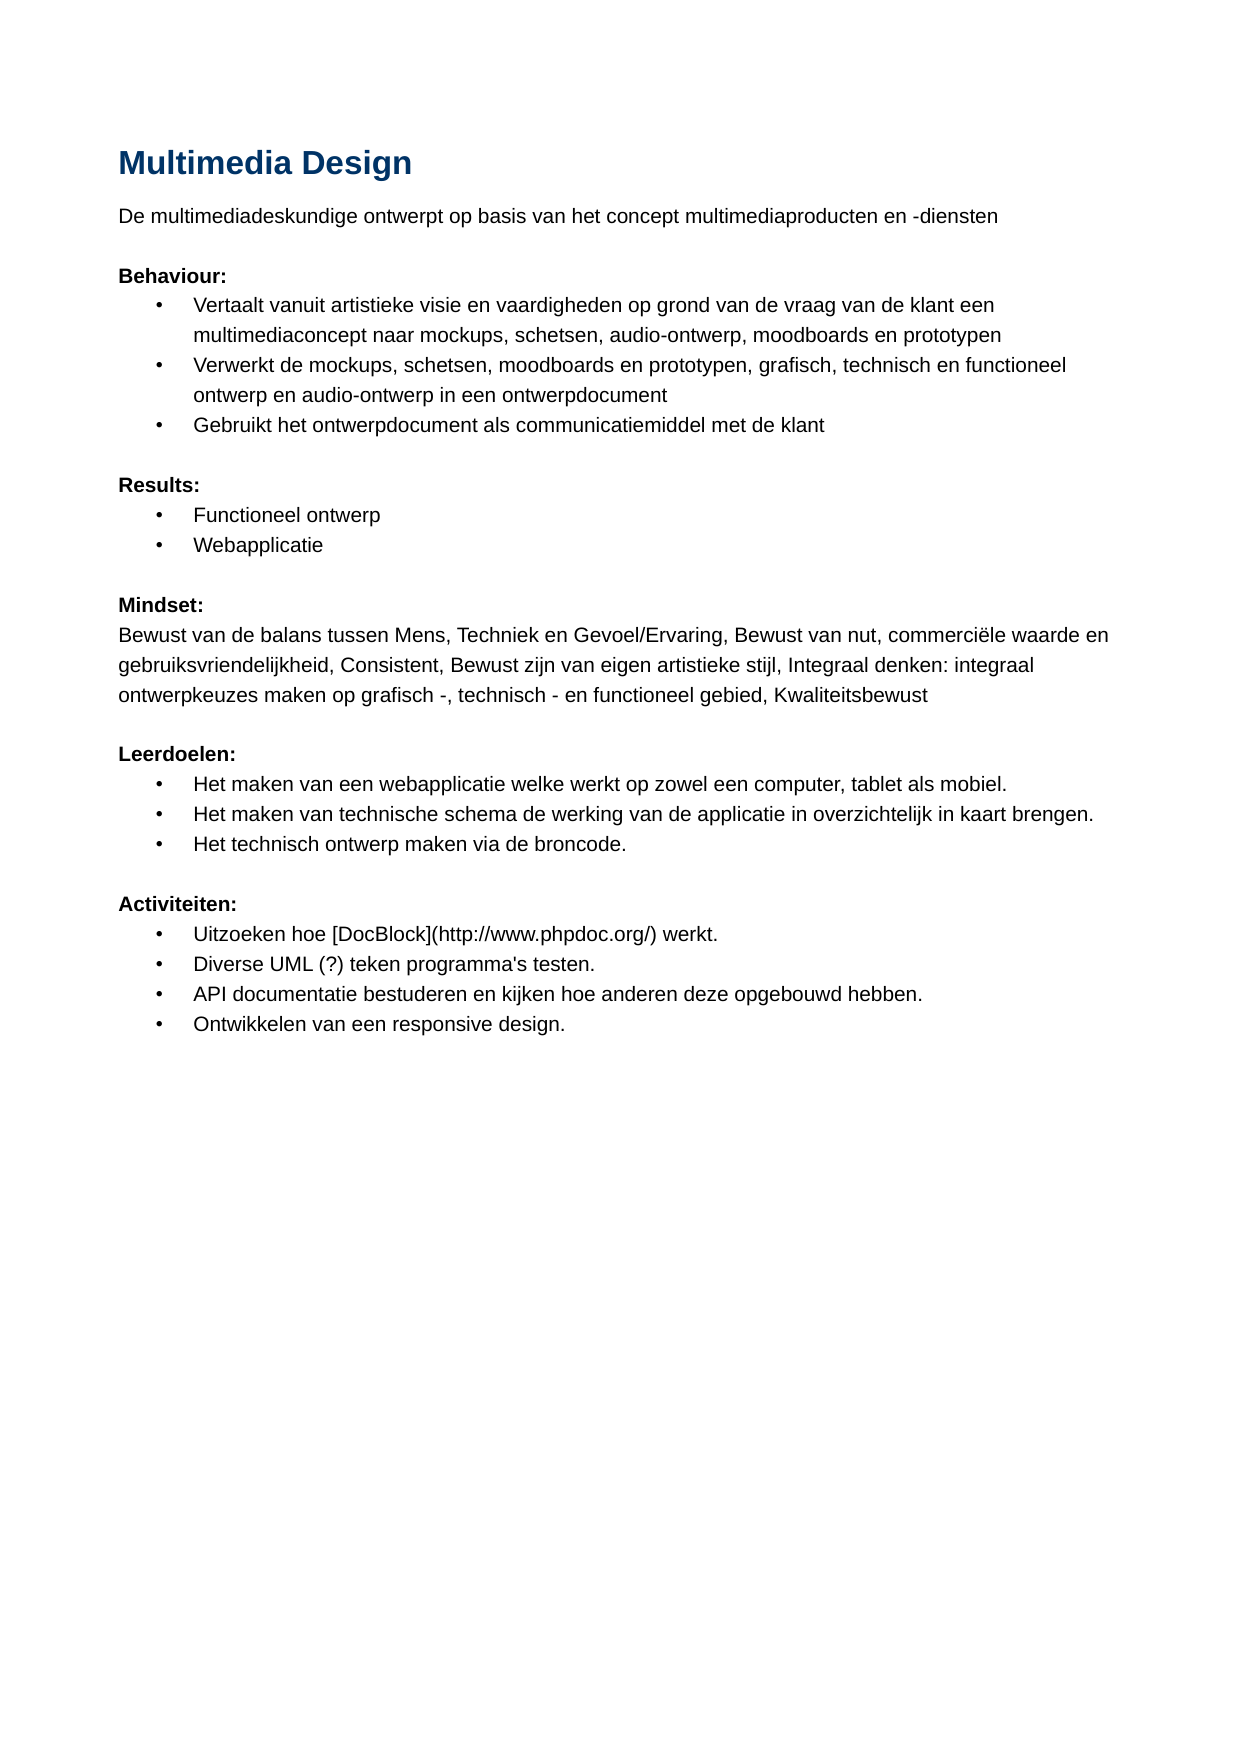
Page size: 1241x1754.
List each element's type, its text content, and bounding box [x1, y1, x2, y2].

text Behaviour: [118, 263, 1122, 287]
text Results: [118, 473, 1122, 497]
list Functioneel ontwerp [156, 503, 1122, 527]
text Bewust van de balans tussen Mens, Techniek en Gevoel/Ervaring, Bewust van nut, commerciële waarde en gebruiksvriendelijkheid, Consistent, Bewust zijn van eigen artistieke stijl, Integraal denken: integraal ontwerpkeuzes maken op grafisch -, technisch - en functioneel gebied, Kwaliteitsbewust [118, 623, 1122, 706]
list Verwerkt de mockups, schetsen, moodboards en prototypen, grafisch, technisch en functioneel ontwerp en audio-ontwerp in een ontwerpdocument [156, 353, 1122, 407]
text Activiteiten: [118, 892, 1122, 916]
list API documentatie bestuderen en kijken hoe anderen deze opgebouwd hebben. [156, 982, 1122, 1006]
text De multimediadeskundige ontwerpt op basis van het concept multimediaproducten en -diensten [118, 204, 1122, 228]
list Ontwikkelen van een responsive design. [156, 1012, 1122, 1036]
list Gebruikt het ontwerpdocument als communicatiemiddel met de klant [156, 413, 1122, 437]
list Het maken van een webapplicatie welke werkt op zowel een computer, tablet als mobiel. [156, 772, 1122, 796]
list Webapplicatie [156, 533, 1122, 557]
list Uitzoeken hoe [DocBlock](http://www.phpdoc.org/) werkt. [156, 922, 1122, 946]
text Leerdoelen: [118, 742, 1122, 766]
list Het maken van technische schema de werking van de applicatie in overzichtelijk in kaart brengen. [156, 802, 1122, 826]
list Het technisch ontwerp maken via de broncode. [156, 832, 1122, 856]
text Mindset: [118, 593, 1122, 617]
list Vertaalt vanuit artistieke visie en vaardigheden op grond van de vraag van de klant een multimediaconcept naar mockups, schetsen, audio-ontwerp, moodboards en prototypen [156, 293, 1122, 347]
subtitle Multimedia Design [118, 143, 1122, 182]
list Diverse UML (?) teken programma's testen. [156, 952, 1122, 976]
